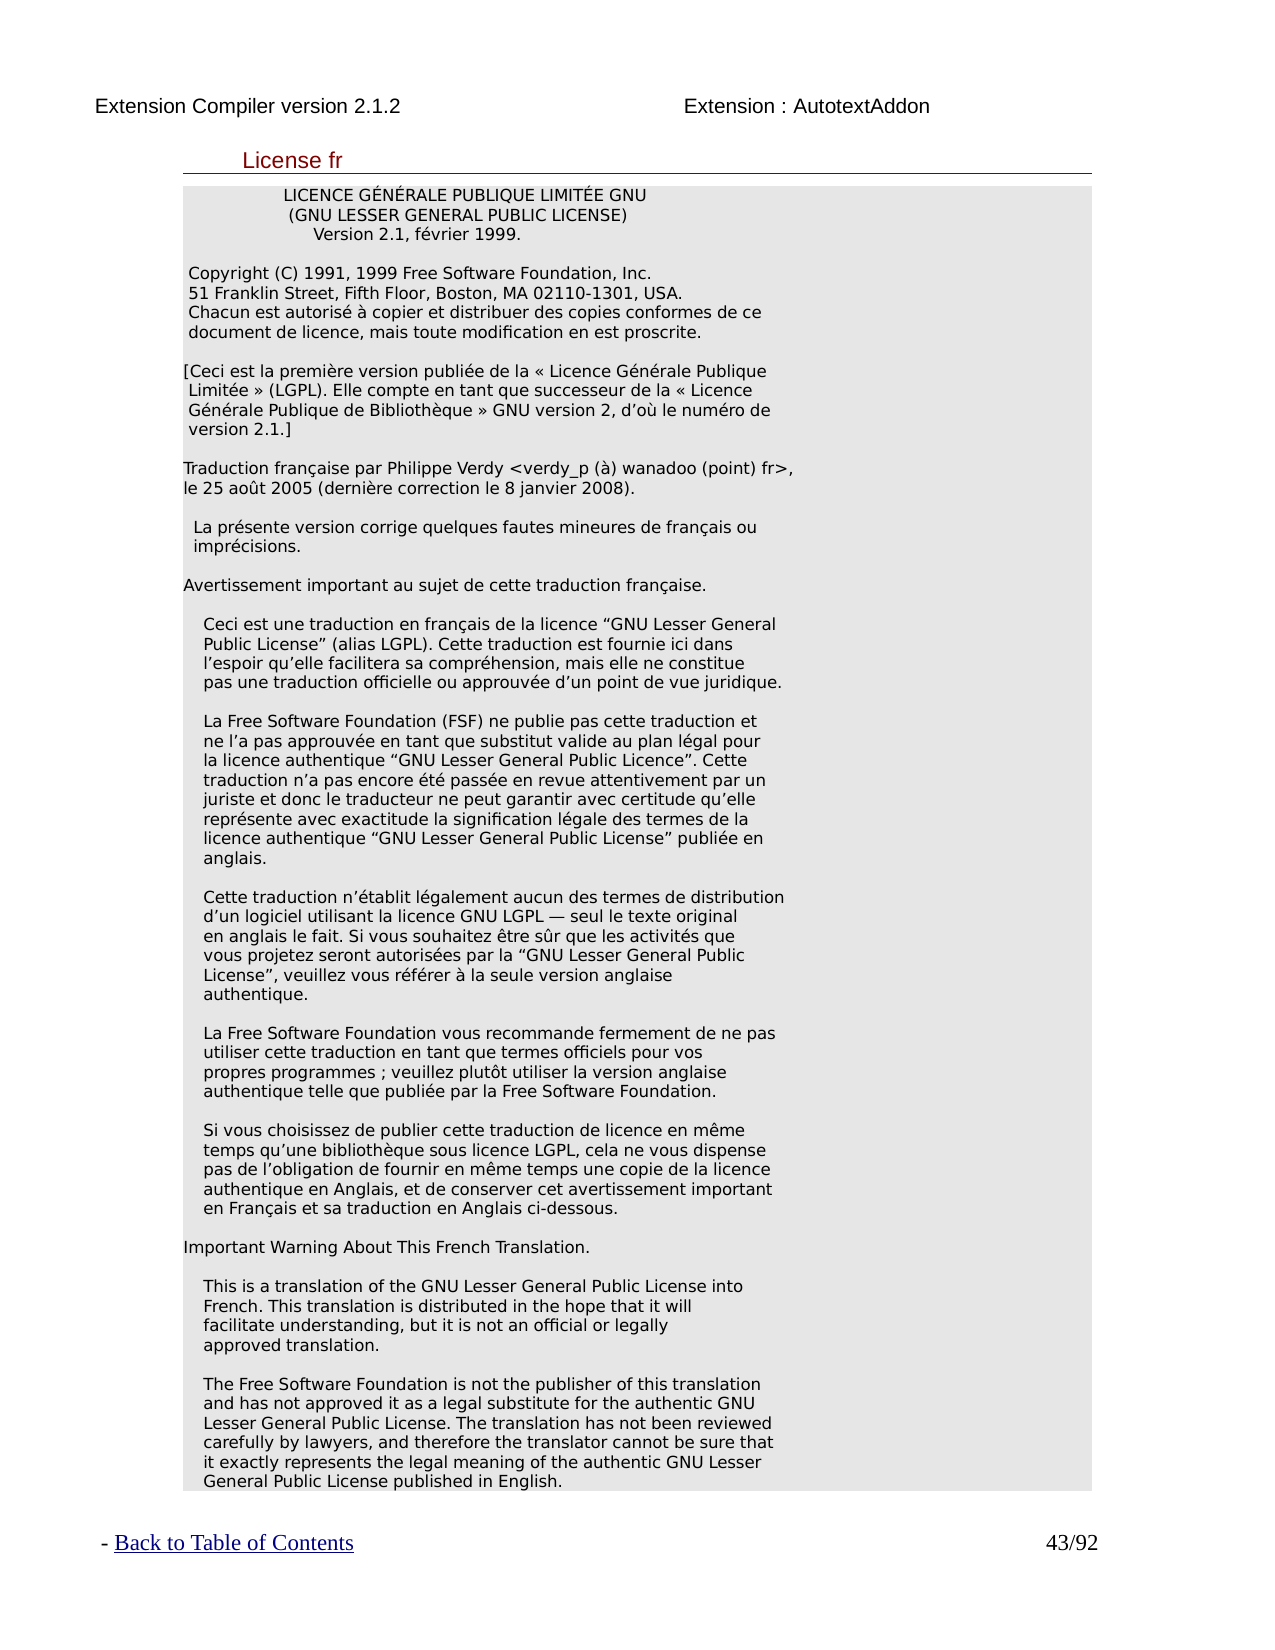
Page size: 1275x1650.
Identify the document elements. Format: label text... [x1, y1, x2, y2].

text la licence authentique “GNU Lesser General Public Licence”. Cette [183, 751, 1092, 771]
text La présente version corrige quelques fautes mineures de français ou [183, 517, 1092, 537]
text it exactly represents the legal meaning of the authentic GNU Lesser [183, 1452, 1092, 1472]
text [Ceci est la première version publiée de la « Licence Générale Publique [183, 362, 1092, 381]
text Chacun est autorisé à copier et distribuer des copies conformes de ce [183, 303, 1092, 323]
text en anglais le fait. Si vous souhaitez être sûr que les activités que [183, 927, 1092, 946]
text Ceci est une traduction en français de la licence “GNU Lesser General [183, 615, 1092, 634]
text approved translation. [183, 1336, 1092, 1355]
text Limitée » (LGPL). Elle compte en tant que successeur de la « Licence [183, 381, 1092, 401]
text anglais. [183, 849, 1092, 868]
text La Free Software Foundation vous recommande fermement de ne pas [183, 1024, 1092, 1043]
text This is a translation of the GNU Lesser General Public License into [183, 1277, 1092, 1297]
text vous projetez seront autorisées par la “GNU Lesser General Public [183, 946, 1092, 966]
text authentique. [183, 985, 1092, 1004]
text Lesser General Public License. The translation has not been reviewed [183, 1413, 1092, 1433]
text General Public License published in English. [183, 1472, 1092, 1491]
text imprécisions. [183, 537, 1092, 556]
text Avertissement important au sujet de cette traduction française. [183, 576, 1092, 595]
text propres programmes ; veuillez plutôt utiliser la version anglaise [183, 1063, 1092, 1082]
text (GNU LESSER GENERAL PUBLIC LICENSE) [183, 206, 1092, 225]
text document de licence, mais toute modification en est proscrite. [183, 323, 1092, 342]
text traduction n’a pas encore été passée en revue attentivement par un [183, 771, 1092, 790]
text licence authentique “GNU Lesser General Public License” publiée en [183, 829, 1092, 849]
text pas une traduction officielle ou approuvée d’un point de vue juridique. [183, 673, 1092, 693]
text carefully by lawyers, and therefore the translator cannot be sure that [183, 1433, 1092, 1452]
text French. This translation is distributed in the hope that it will [183, 1297, 1092, 1316]
text Copyright (C) 1991, 1999 Free Software Foundation, Inc. [183, 264, 1092, 284]
text and has not approved it as a legal substitute for the authentic GNU [183, 1394, 1092, 1413]
text temps qu’une bibliothèque sous licence LGPL, cela ne vous dispense [183, 1141, 1092, 1160]
text ne l’a pas approuvée en tant que substitut valide au plan légal pour [183, 732, 1092, 751]
text facilitate understanding, but it is not an official or legally [183, 1316, 1092, 1336]
text d’un logiciel utilisant la licence GNU LGPL — seul le texte original [183, 907, 1092, 927]
text version 2.1.] [183, 420, 1092, 439]
text LICENCE GÉNÉRALE PUBLIQUE LIMITÉE GNU [183, 186, 1092, 206]
text Traduction française par Philippe Verdy <verdy_p (à) wanadoo (point) fr>, [183, 459, 1092, 478]
text authentique telle que publiée par la Free Software Foundation. [183, 1082, 1092, 1102]
text Générale Publique de Bibliothèque » GNU version 2, d’où le numéro de [183, 401, 1092, 420]
text l’espoir qu’elle facilitera sa compréhension, mais elle ne constitue [183, 654, 1092, 673]
text License fr [183, 147, 1092, 173]
text le 25 août 2005 (dernière correction le 8 janvier 2008). [183, 478, 1092, 498]
text La Free Software Foundation (FSF) ne publie pas cette traduction et [183, 712, 1092, 732]
text License”, veuillez vous référer à la seule version anglaise [183, 966, 1092, 985]
text utiliser cette traduction en tant que termes officiels pour vos [183, 1043, 1092, 1063]
text Si vous choisissez de publier cette traduction de licence en même [183, 1121, 1092, 1141]
text juriste et donc le traducteur ne peut garantir avec certitude qu’elle [183, 790, 1092, 810]
text représente avec exactitude la signification légale des termes de la [183, 810, 1092, 829]
text Important Warning About This French Translation. [183, 1238, 1092, 1258]
text pas de l’obligation de fournir en même temps une copie de la licence [183, 1160, 1092, 1180]
text en Français et sa traduction en Anglais ci-dessous. [183, 1199, 1092, 1219]
text Cette traduction n’établit légalement aucun des termes de distribution [183, 888, 1092, 907]
text Public License” (alias LGPL). Cette traduction est fournie ici dans [183, 634, 1092, 654]
text Version 2.1, février 1999. [183, 225, 1092, 245]
text The Free Software Foundation is not the publisher of this translation [183, 1374, 1092, 1394]
text 51 Franklin Street, Fifth Floor, Boston, MA 02110-1301, USA. [183, 284, 1092, 303]
text authentique en Anglais, et de conserver cet avertissement important [183, 1180, 1092, 1199]
